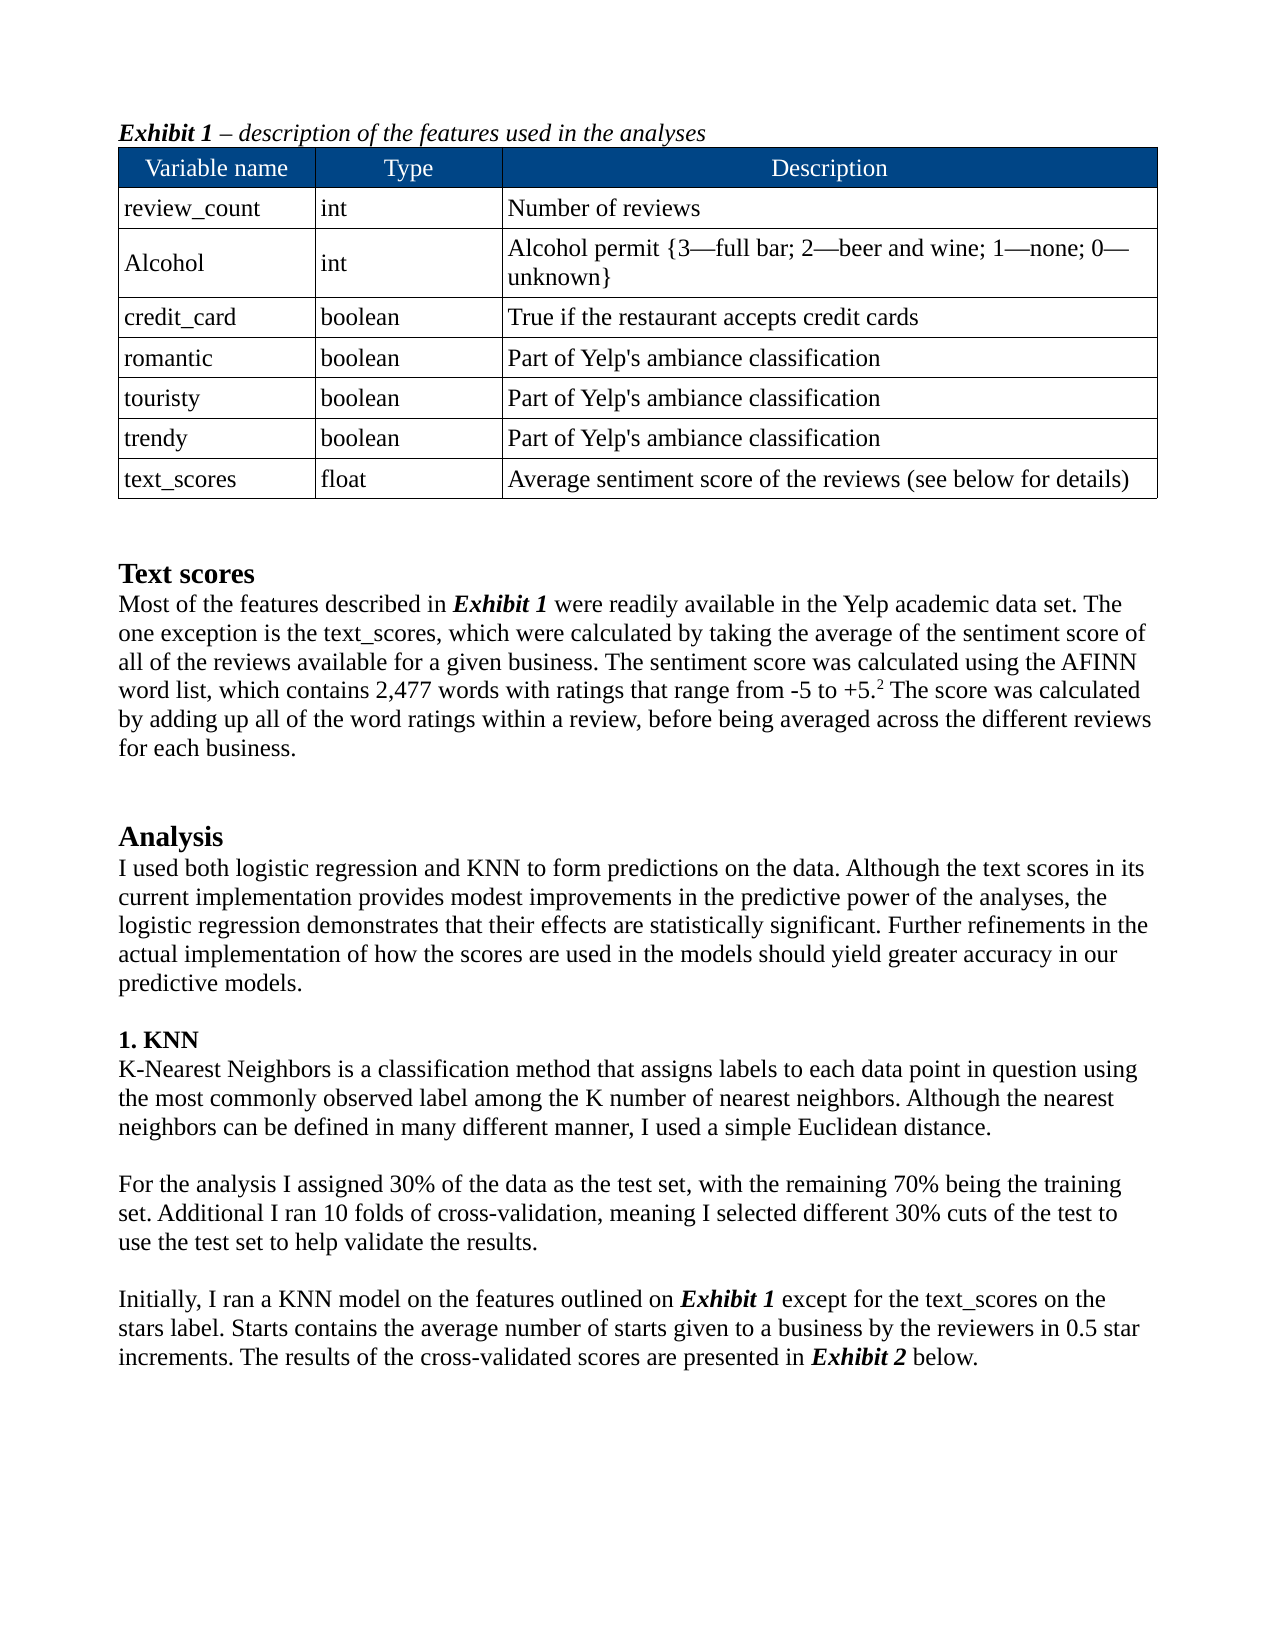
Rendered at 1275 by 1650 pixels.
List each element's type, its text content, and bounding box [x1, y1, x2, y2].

table_cell romantic [119, 338, 315, 377]
table_cell text_scores [119, 459, 315, 498]
text 1. KNN [118, 1025, 1157, 1054]
table_cell review_count [119, 188, 315, 227]
table_cell boolean [316, 298, 502, 337]
table_cell Alcohol permit {3—full bar; 2—beer and wine; 1—none; 0—unknown} [503, 229, 1157, 297]
table_cell credit_card [119, 298, 315, 337]
table_cell trendy [119, 419, 315, 458]
table_cell Alcohol [119, 229, 315, 297]
table_cell Part of Yelp's ambiance classification [503, 378, 1157, 417]
text Text scores [118, 556, 1157, 589]
table_cell True if the restaurant accepts credit cards [503, 298, 1157, 337]
table_cell touristy [119, 378, 315, 417]
table_header Type [316, 148, 502, 187]
table_header Variable name [119, 148, 315, 187]
table_cell boolean [316, 378, 502, 417]
table_header Description [503, 148, 1157, 187]
table_cell int [316, 229, 502, 297]
text For the analysis I assigned 30% of the data as the test set, with the remaining 70% being the training set. Additional I ran 10 folds of cross-validation, meaning I selected different 30% cuts of the test to use the test set to help validate the results. [118, 1169, 1157, 1255]
text Analysis [118, 819, 1157, 853]
table_cell Number of reviews [503, 188, 1157, 227]
text I used both logistic regression and KNN to form predictions on the data. Although the text scores in its current implementation provides modest improvements in the predictive power of the analyses, the logistic regression demonstrates that their effects are statistically significant. Further refinements in the actual implementation of how the scores are used in the models should yield greater accuracy in our predictive models. [118, 853, 1157, 997]
text Initially, I ran a KNN model on the features outlined on Exhibit 1 except for the text_scores on the stars label. Starts contains the average number of starts given to a business by the reviewers in 0.5 star increments. The results of the cross-validated scores are presented in Exhibit 2 below. [118, 1284, 1157, 1370]
table_cell int [316, 188, 502, 227]
text K-Nearest Neighbors is a classification method that assigns labels to each data point in question using the most commonly observed label among the K number of nearest neighbors. Although the nearest neighbors can be defined in many different manner, I used a simple Euclidean distance. [118, 1054, 1157, 1140]
table_cell Part of Yelp's ambiance classification [503, 338, 1157, 377]
text Exhibit 1 – description of the features used in the analyses [118, 118, 1157, 147]
table_cell boolean [316, 338, 502, 377]
table_cell boolean [316, 419, 502, 458]
table_cell float [316, 459, 502, 498]
table_cell Average sentiment score of the reviews (see below for details) [503, 459, 1157, 498]
table_cell Part of Yelp's ambiance classification [503, 419, 1157, 458]
text Most of the features described in Exhibit 1 were readily available in the Yelp academic data set. The one exception is the text_scores, which were calculated by taking the average of the sentiment score of all of the reviews available for a given business. The sentiment score was calculated using the AFINN word list, which contains 2,477 words with ratings that range from -5 to +5.2 The score was calculated by adding up all of the word ratings within a review, before being averaged across the different reviews for each business. [118, 589, 1157, 762]
